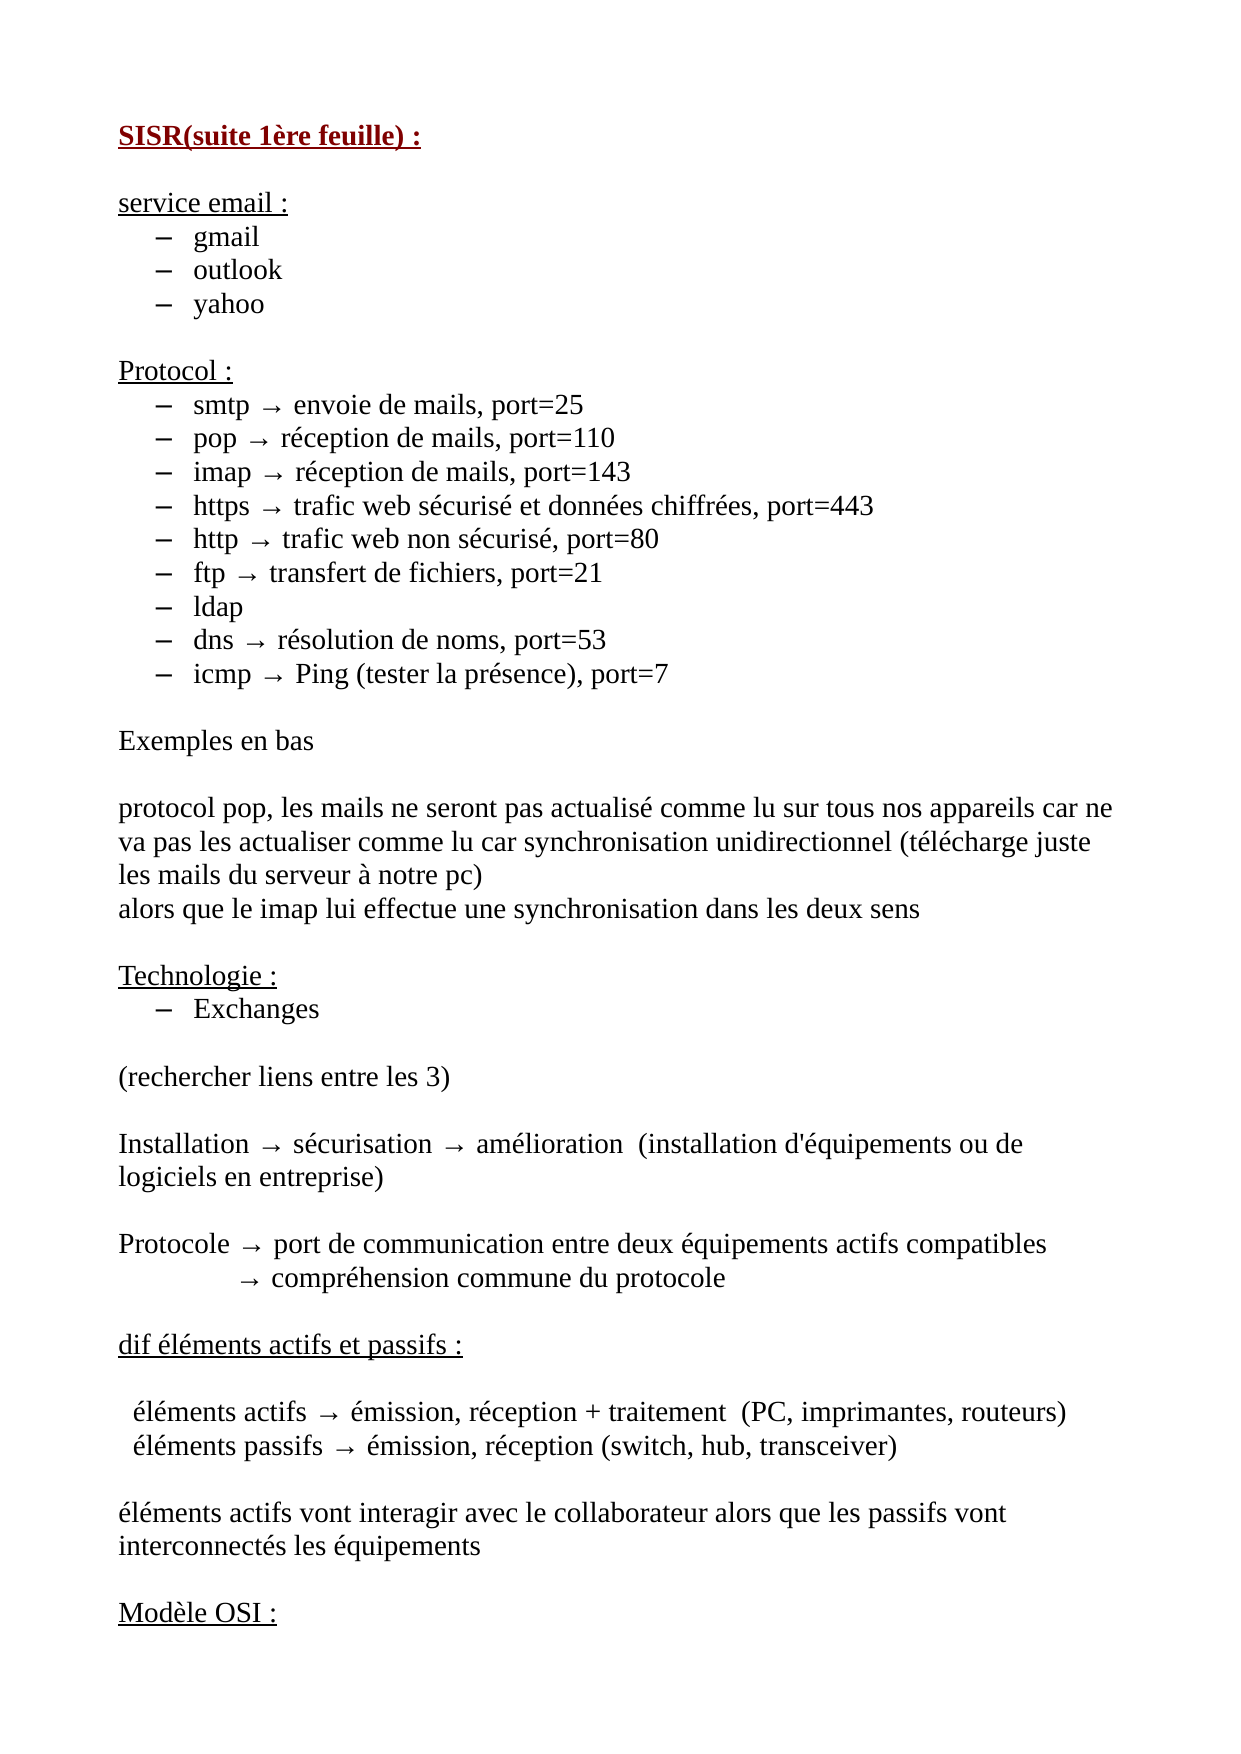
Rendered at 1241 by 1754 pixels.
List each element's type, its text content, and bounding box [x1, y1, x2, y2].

text protocol pop, les mails ne seront pas actualisé comme lu sur tous nos appareils car ne va pas les actualiser comme lu car synchronisation unidirectionnel (télécharge juste les mails du serveur à notre pc) [118, 790, 1122, 891]
list http → trafic web non sécurisé, port=80 [156, 521, 1122, 555]
text SISR(suite 1ère feuille) : [118, 118, 1122, 152]
list ldap [156, 589, 1122, 622]
text Installation → sécurisation → amélioration (installation d'équipements ou de logiciels en entreprise) [118, 1126, 1122, 1193]
list imap → réception de mails, port=143 [156, 454, 1122, 488]
text Exemples en bas [118, 723, 1122, 757]
text éléments actifs → émission, réception + traitement (PC, imprimantes, routeurs) [118, 1394, 1122, 1428]
list ftp → transfert de fichiers, port=21 [156, 555, 1122, 589]
list smtp → envoie de mails, port=25 [156, 387, 1122, 420]
list yahoo [156, 286, 1122, 320]
text (rechercher liens entre les 3) [118, 1059, 1122, 1092]
text éléments passifs → émission, réception (switch, hub, transceiver) [118, 1428, 1122, 1461]
text dif éléments actifs et passifs : [118, 1327, 1122, 1361]
list dns → résolution de noms, port=53 [156, 622, 1122, 656]
list outlook [156, 252, 1122, 286]
list pop → réception de mails, port=110 [156, 420, 1122, 454]
list https → trafic web sécurisé et données chiffrées, port=443 [156, 488, 1122, 521]
text Technologie : [118, 958, 1122, 991]
list gmail [156, 219, 1122, 252]
text éléments actifs vont interagir avec le collaborateur alors que les passifs vont interconnectés les équipements [118, 1495, 1122, 1562]
list icmp → Ping (tester la présence), port=7 [156, 656, 1122, 689]
text alors que le imap lui effectue une synchronisation dans les deux sens [118, 891, 1122, 924]
text → compréhension commune du protocole [118, 1260, 1122, 1293]
text Protocole → port de communication entre deux équipements actifs compatibles [118, 1226, 1122, 1260]
text Protocol : [118, 353, 1122, 387]
text service email : [118, 185, 1122, 219]
text Modèle OSI : [118, 1595, 1122, 1629]
list Exchanges [156, 991, 1122, 1025]
